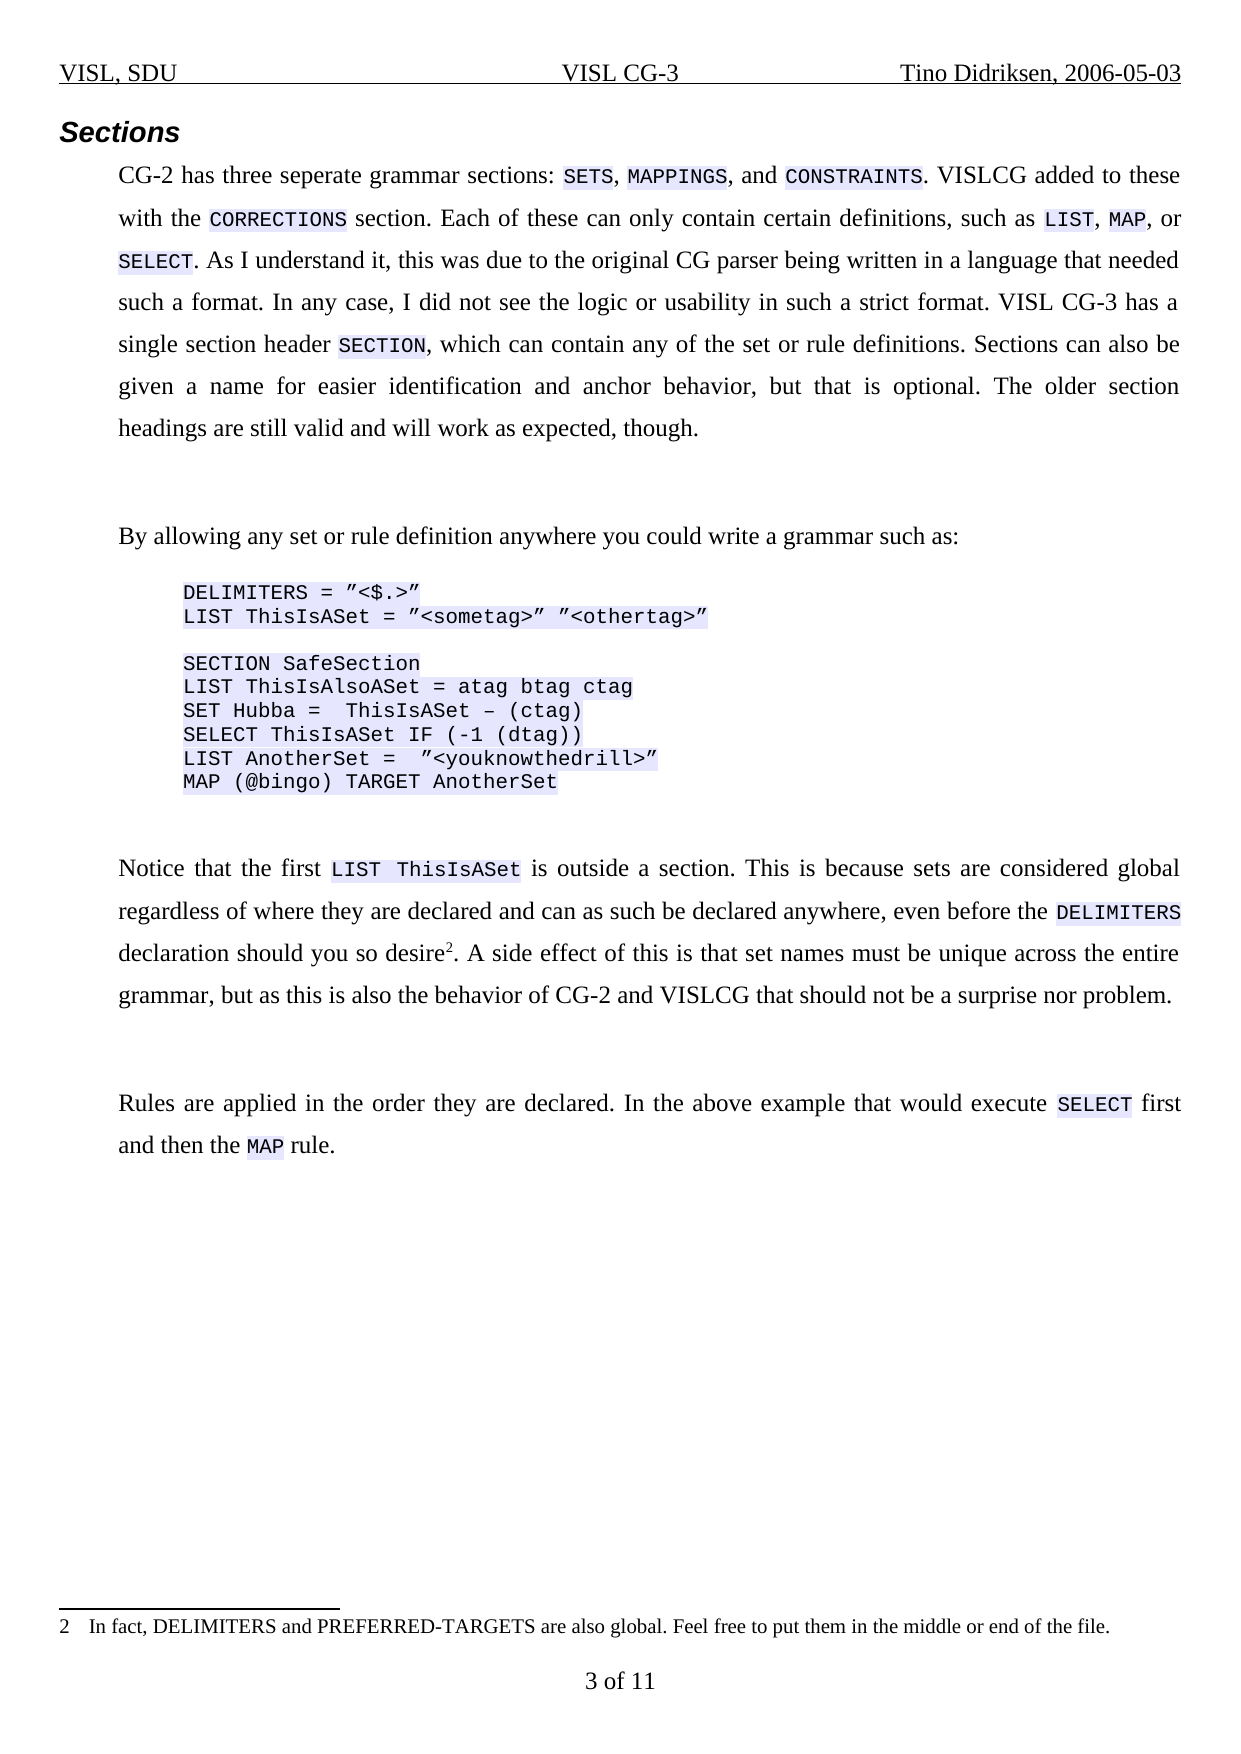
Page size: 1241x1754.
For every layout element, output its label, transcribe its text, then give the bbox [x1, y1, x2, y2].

text CG-2 has three seperate grammar sections: SETS, MAPPINGS, and CONSTRAINTS. VISLCG added to these with the CORRECTIONS section. Each of these can only contain certain definitions, such as LIST, MAP, or SELECT. As I understand it, this was due to the original CG parser being written in a language that needed such a format. In any case, I did not see the logic or usability in such a strict format. VISL CG-3 has a single section header SECTION, which can contain any of the set or rule definitions. Sections can also be given a name for easier identification and anchor behavior, but that is optional. The older section headings are still valid and will work as expected, though. [118, 161, 1181, 442]
text Rules are applied in the order they are declared. In the above example that would execute SELECT first and then the MAP rule. [118, 1089, 1181, 1160]
table_header DELIMITERS = ”<$.>” LIST ThisIsASet = ”<sometag>” ”<othertag>” SECTION SafeSection LIST ThisIsAlsoASet = atag btag ctag SET Hubba = ThisIsASet – (ctag) SELECT ThisIsASet IF (-1 (dtag)) LIST AnotherSet = ”<youknowthedrill>” MAP (@bingo) TARGET AnotherSet [177, 576, 1094, 801]
subtitle Sections [59, 116, 1181, 149]
text By allowing any set or rule definition anywhere you could write a grammar such as: [118, 522, 1181, 550]
text In fact, DELIMITERS and PREFERRED-TARGETS are also global. Feel free to put them in the middle or end of the file. [59, 1614, 1181, 1638]
text Notice that the first LIST ThisIsASet is outside a section. This is because sets are considered global regardless of where they are declared and can as such be declared anywhere, even before the DELIMITERS declaration should you so desire. A side effect of this is that set names must be unique across the entire grammar, but as this is also the behavior of CG-2 and VISLCG that should not be a surprise nor problem. [118, 854, 1181, 1009]
